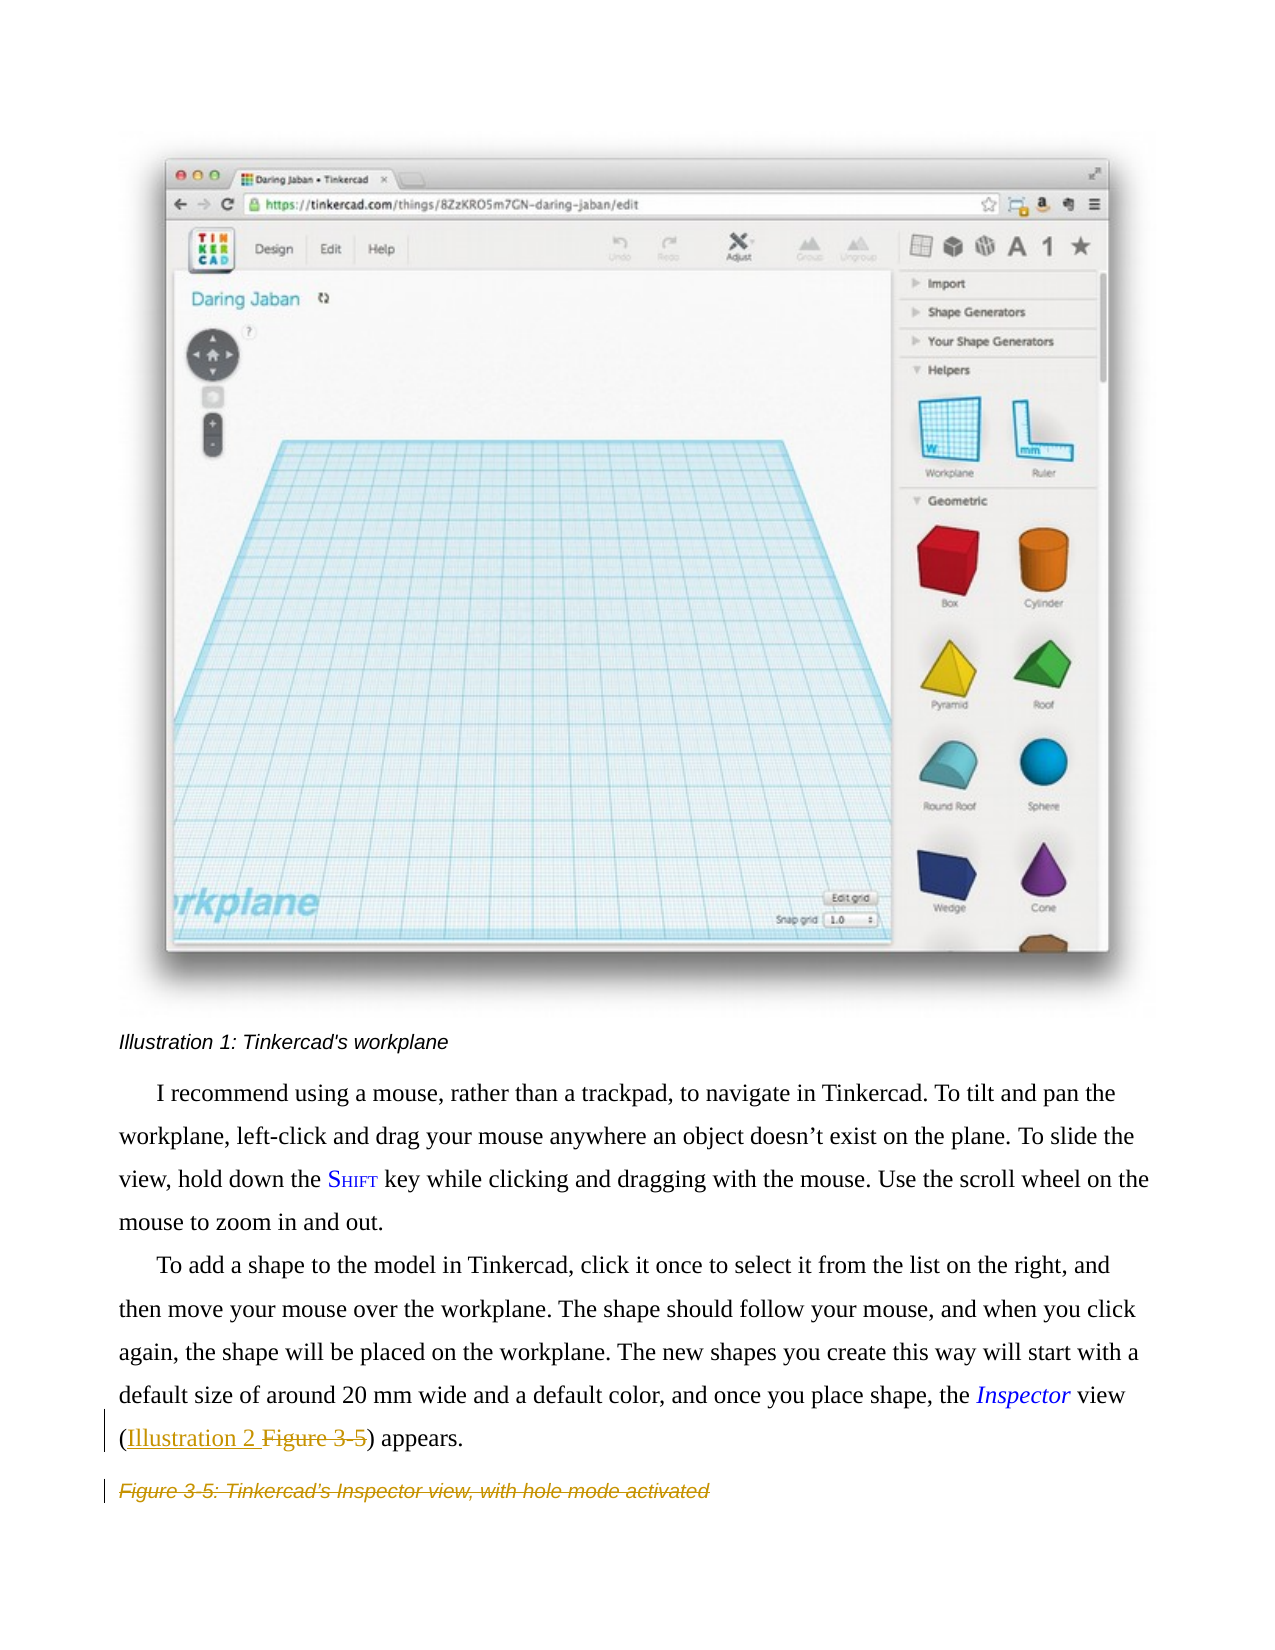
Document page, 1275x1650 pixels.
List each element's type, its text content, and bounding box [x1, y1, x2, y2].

text To add a shape to the model in Tinkercad, click it once to select it from the list on the right, and then move your mouse over the workplane. The shape should follow your mouse, and when you click again, the shape will be placed on the workplane. The new shapes you create this way will start with a default size of around 20 mm wide and a default color, and once you place shape, the Inspector view (Illustration 2 ) appears. [118, 1251, 1156, 1452]
picture [118, 131, 1157, 1018]
text I recommend using a mouse, rather than a trackpad, to navigate in Tinkercad. To tilt and pan the workplane, left-click and drag your mouse anywhere an object doesn’t exist on the plane. To slide the view, hold down the Shift key while clicking and dragging with the mouse. Use the scroll wheel on the mouse to zoom in and out. [118, 1078, 1156, 1236]
text Illustration 1: Tinkercad's workplane [118, 1018, 1156, 1054]
